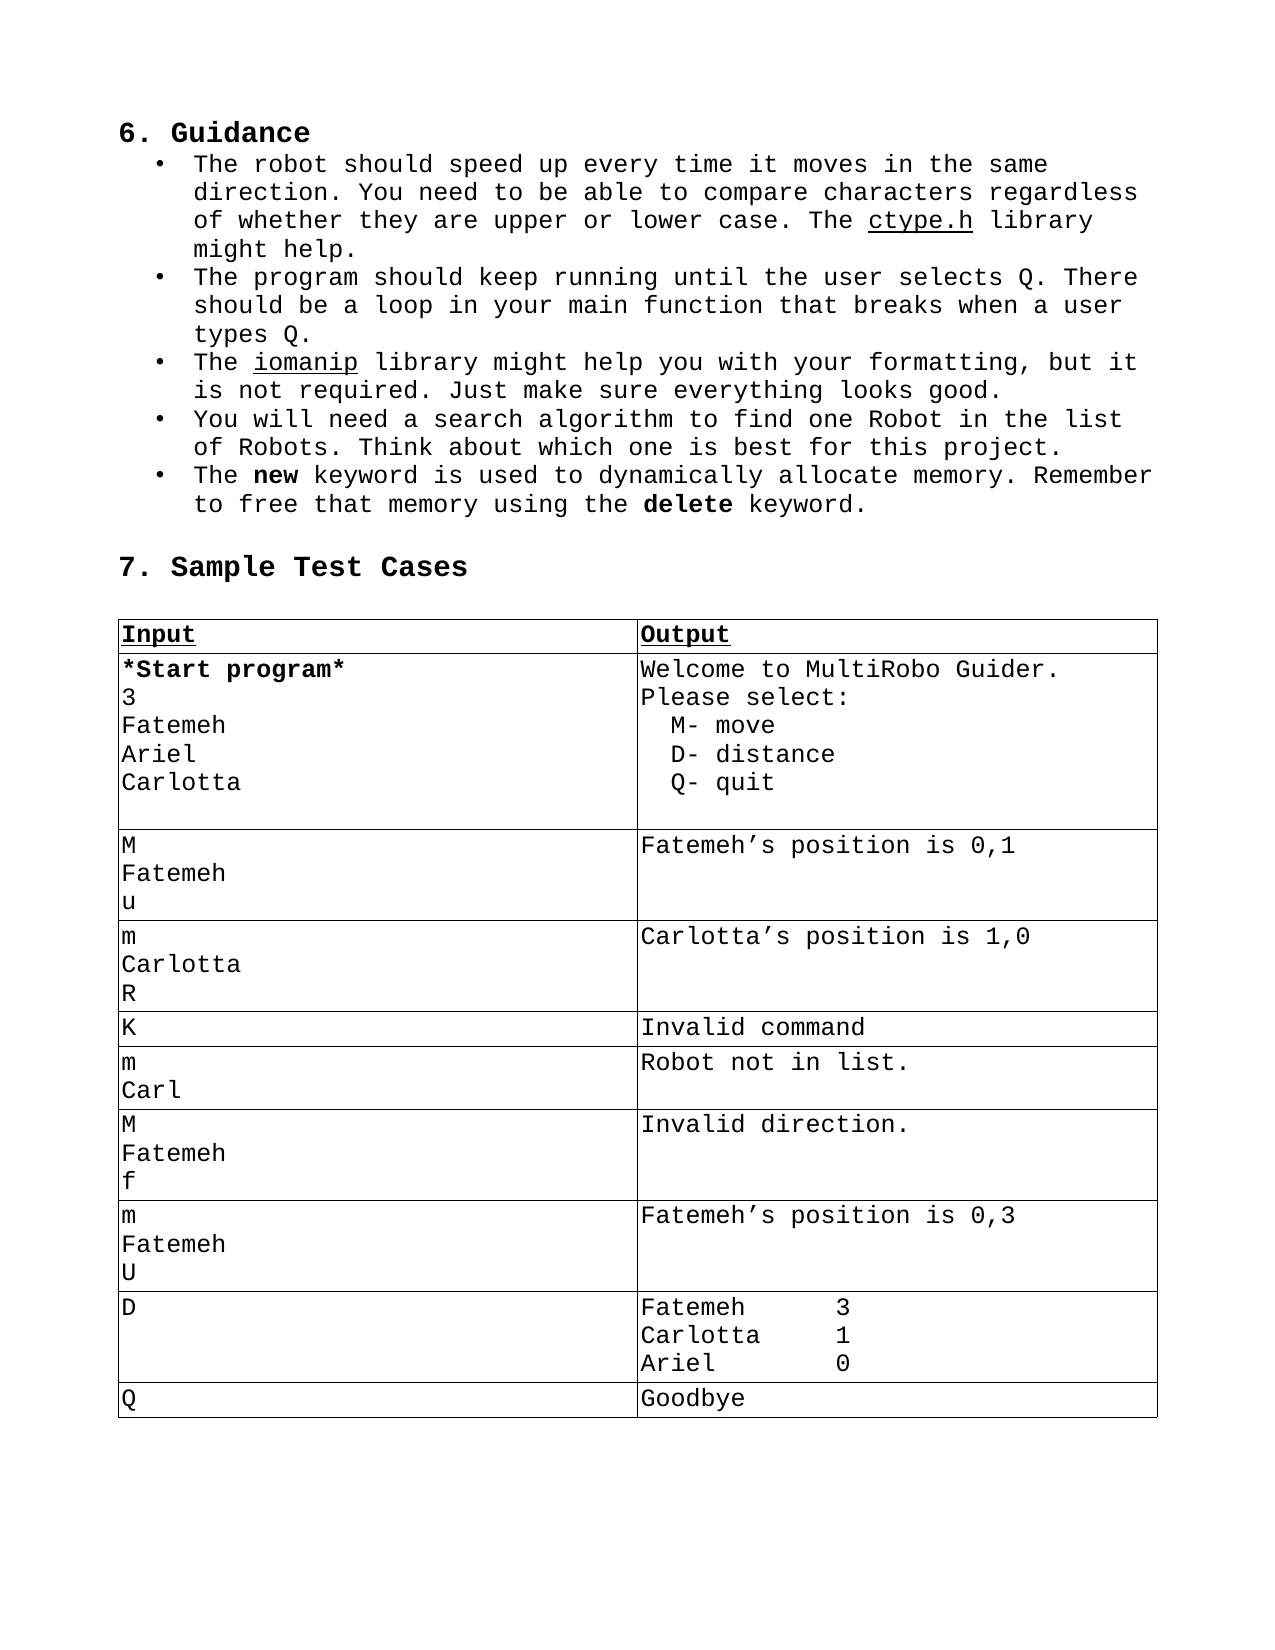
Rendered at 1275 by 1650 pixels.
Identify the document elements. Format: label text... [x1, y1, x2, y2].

table_cell Invalid command [638, 1012, 1157, 1046]
list You will need a search algorithm to find one Robot in the list of Robots. Think about which one is best for this project. [156, 406, 1157, 463]
table_cell Goodbye [638, 1383, 1157, 1417]
table_cell Fatemeh 3 Carlotta 1 Ariel 0 [638, 1292, 1157, 1382]
list The program should keep running until the user selects Q. There should be a loop in your main function that breaks when a user types Q. [156, 264, 1157, 349]
table_cell Welcome to MultiRobo Guider. Please select: M- move D- distance Q- quit [638, 654, 1157, 829]
table_cell m Carlotta R [119, 921, 637, 1011]
list The robot should speed up every time it moves in the same direction. You need to be able to compare characters regardless of whether they are upper or lower case. The ctype.h library might help. [156, 151, 1157, 264]
table_cell Fatemeh’s position is 0,1 [638, 830, 1157, 920]
table_cell m Fatemeh U [119, 1201, 637, 1291]
table_cell M Fatemeh u [119, 830, 637, 920]
table_cell Robot not in list. [638, 1047, 1157, 1109]
table_cell Fatemeh’s position is 0,3 [638, 1201, 1157, 1291]
table_cell Invalid direction. [638, 1110, 1157, 1200]
table_header Input [119, 620, 637, 653]
table_cell M Fatemeh f [119, 1110, 637, 1200]
table_cell Q [119, 1383, 637, 1417]
list The new keyword is used to dynamically allocate memory. Remember to free that memory using the delete keyword. [156, 463, 1157, 519]
table_cell D [119, 1292, 637, 1382]
table_cell K [119, 1012, 637, 1046]
table_cell m Carl [119, 1047, 637, 1109]
table_cell Carlotta’s position is 1,0 [638, 921, 1157, 1011]
text 6. Guidance [118, 118, 1157, 151]
table_cell *Start program* 3 Fatemeh Ariel Carlotta [119, 654, 637, 829]
table_header Output [638, 620, 1157, 653]
list The iomanip library might help you with your formatting, but it is not required. Just make sure everything looks good. [156, 349, 1157, 406]
text 7. Sample Test Cases [118, 552, 1157, 586]
